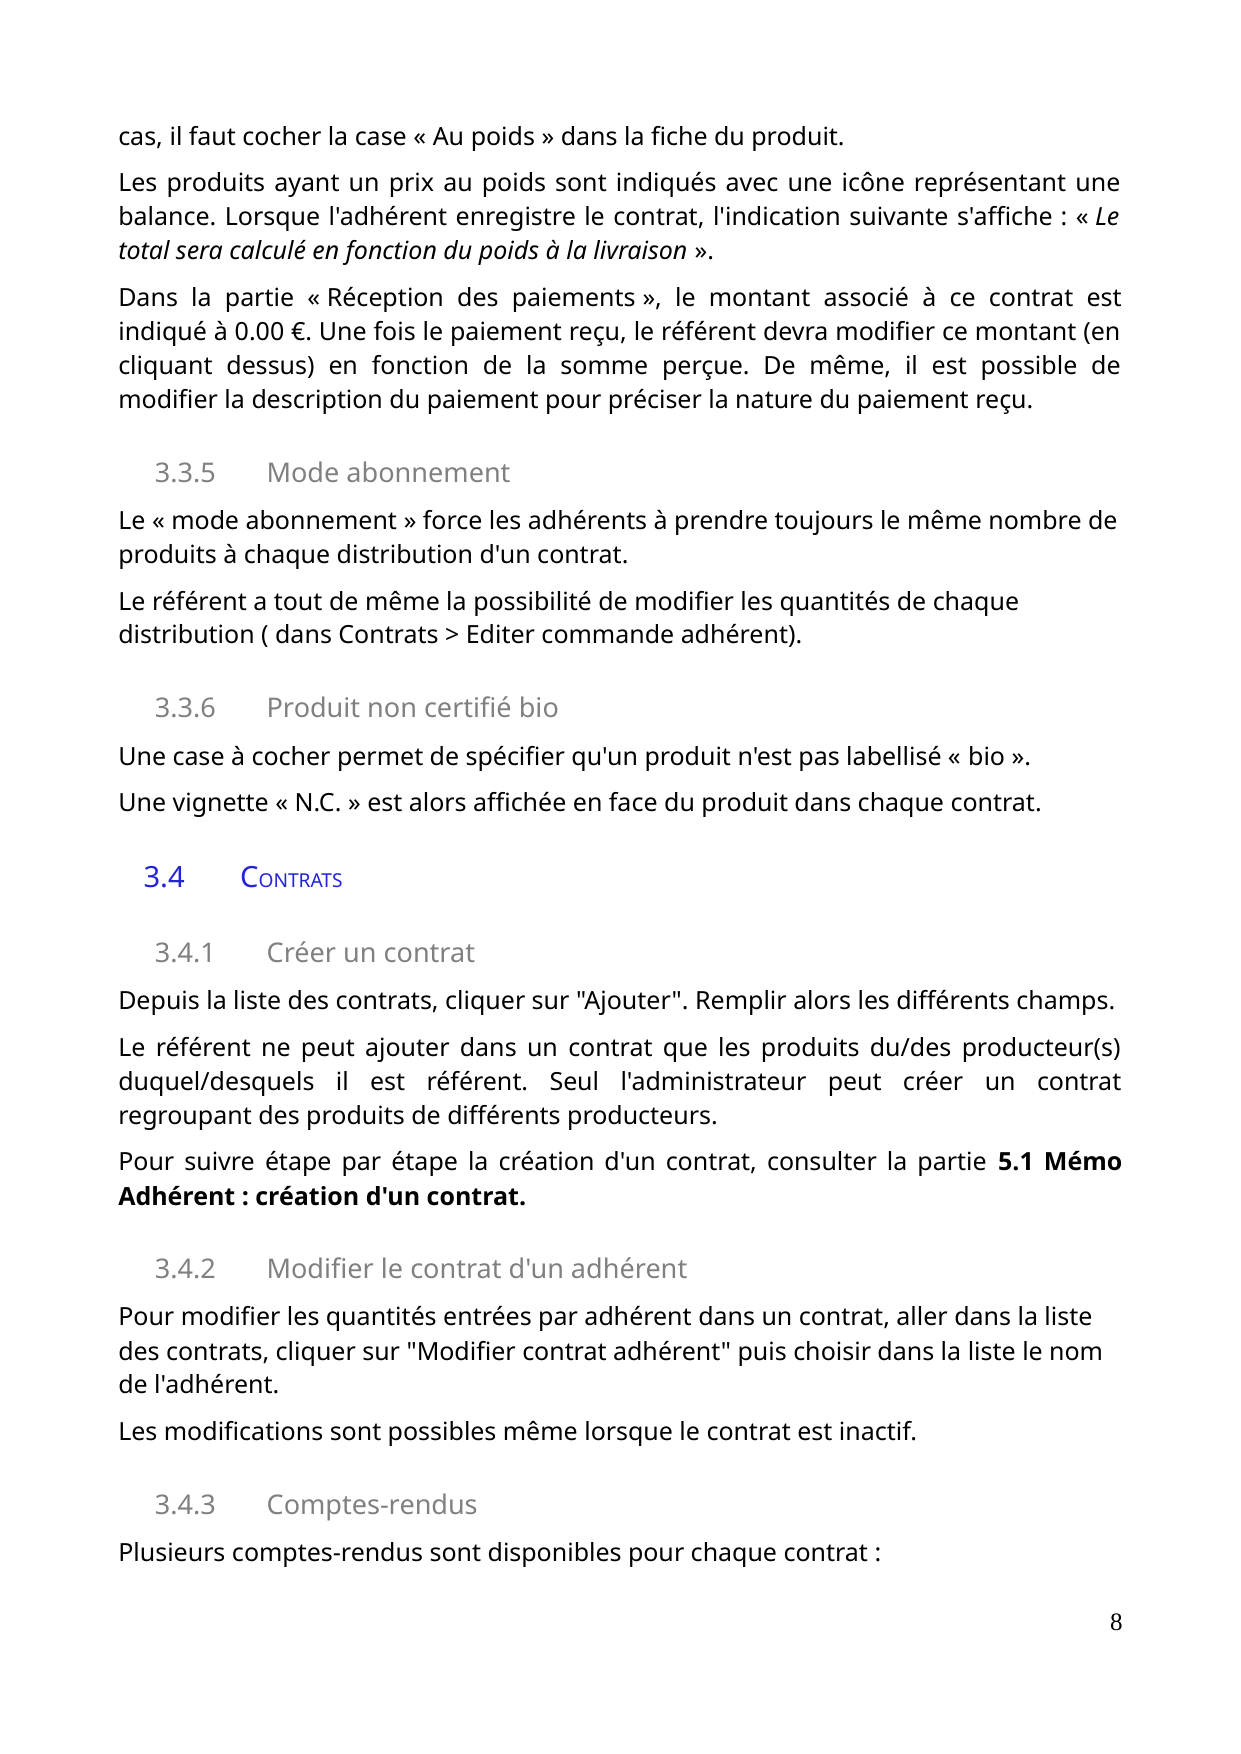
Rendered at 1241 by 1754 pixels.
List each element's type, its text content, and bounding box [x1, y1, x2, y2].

text Les modifications sont possibles même lorsque le contrat est inactif. [118, 1414, 1122, 1448]
text Dans la partie « Réception des paiements », le montant associé à ce contrat est indiqué à 0.00 €. Une fois le paiement reçu, le référent devra modifier ce montant (en cliquant dessus) en fonction de la somme perçue. De même, il est possible de modifier la description du paiement pour préciser la nature du paiement reçu. [118, 279, 1122, 416]
subtitle Contrats [136, 856, 1122, 896]
subtitle Produit non certifié bio [148, 689, 1122, 726]
text Le référent a tout de même la possibilité de modifier les quantités de chaque distribution ( dans Contrats > Editer commande adhérent). [118, 583, 1122, 651]
text Le « mode abonnement » force les adhérents à prendre toujours le même nombre de produits à chaque distribution d'un contrat. [118, 502, 1122, 571]
text Une case à cocher permet de spécifier qu'un produit n'est pas labellisé « bio ». [118, 738, 1122, 772]
text Pour modifier les quantités entrées par adhérent dans un contrat, aller dans la liste des contrats, cliquer sur "Modifier contrat adhérent" puis choisir dans la liste le nom de l'adhérent. [118, 1299, 1122, 1401]
subtitle Modifier le contrat d'un adhérent [148, 1250, 1122, 1287]
text cas, il faut cocher la case « Au poids » dans la fiche du produit. [118, 118, 1122, 152]
text Plusieurs comptes-rendus sont disponibles pour chaque contrat : [118, 1535, 1122, 1569]
subtitle Mode abonnement [148, 453, 1122, 490]
text Le référent ne peut ajouter dans un contrat que les produits du/des producteur(s) duquel/desquels il est référent. Seul l'administrateur peut créer un contrat regroupant des produits de différents producteurs. [118, 1029, 1122, 1132]
subtitle Comptes-rendus [148, 1485, 1122, 1522]
text Une vignette « N.C. » est alors affichée en face du produit dans chaque contrat. [118, 785, 1122, 819]
text Pour suivre étape par étape la création d'un contrat, consulter la partie 5.1 Mémo Adhérent : création d'un contrat. [118, 1144, 1122, 1212]
subtitle Créer un contrat [148, 933, 1122, 970]
text Depuis la liste des contrats, cliquer sur "Ajouter". Remplir alors les différents champs. [118, 983, 1122, 1017]
text Les produits ayant un prix au poids sont indiqués avec une icône représentant une balance. Lorsque l'adhérent enregistre le contrat, l'indication suivante s'affiche : « Le total sera calculé en fonction du poids à la livraison ». [118, 165, 1122, 267]
